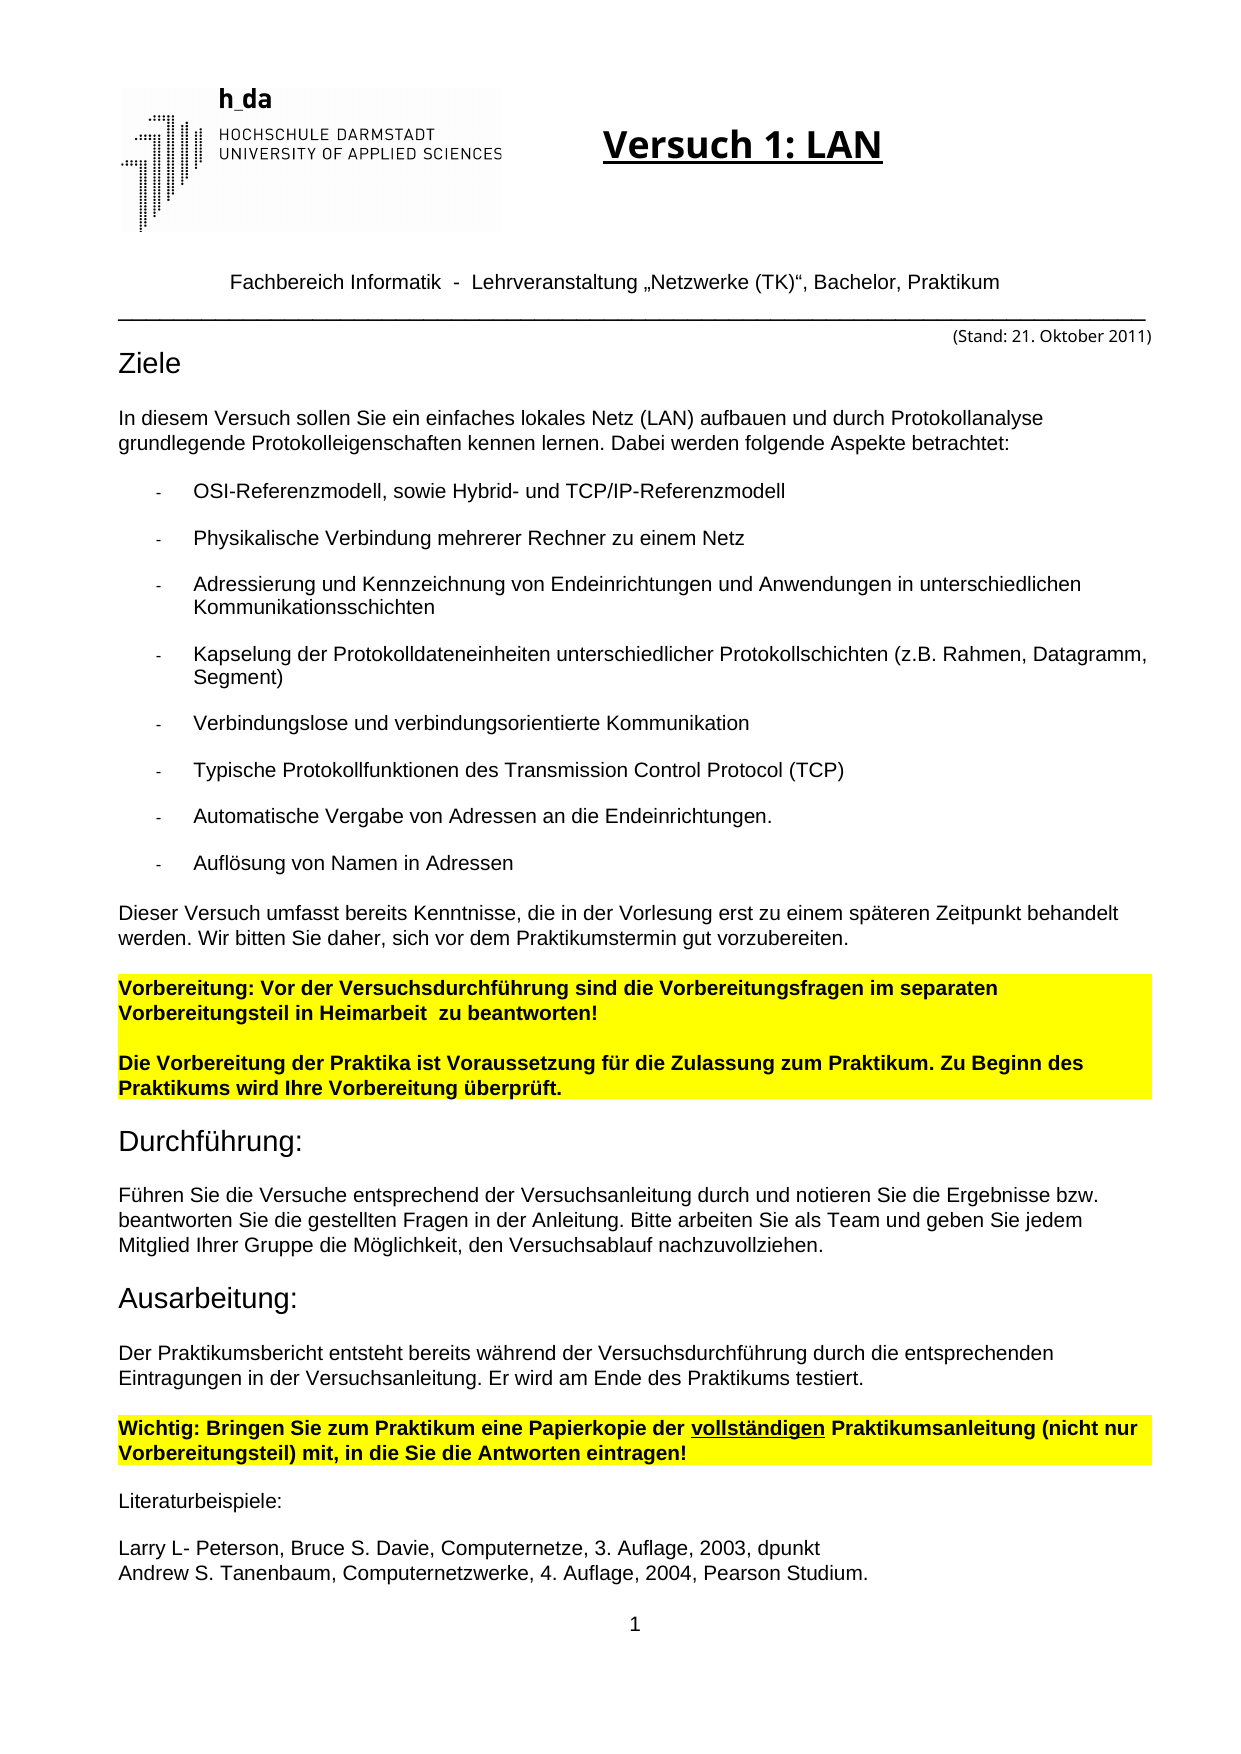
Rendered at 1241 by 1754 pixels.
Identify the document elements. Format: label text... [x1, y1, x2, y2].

list Adressierung und Kennzeichnung von Endeinrichtungen und Anwendungen in unterschiedlichen Kommunikationsschichten [156, 573, 1152, 619]
list Typische Protokollfunktionen des Transmission Control Protocol (TCP) [156, 758, 1152, 782]
list OSI-Referenzmodell, sowie Hybrid- und TCP/IP-Referenzmodell [156, 480, 1152, 503]
list Automatische Vergabe von Adressen an die Endeinrichtungen. [156, 805, 1152, 828]
list Kapselung der Protokolldateneinheiten unterschiedlicher Protokollschichten (z.B. Rahmen, Datagramm, Segment) [156, 642, 1152, 689]
text Führen Sie die Versuche entsprechend der Versuchsanleitung durch und notieren Sie die Ergebnisse bzw. beantworten Sie die gestellten Fragen in der Anleitung. Bitte arbeiten Sie als Team und geben Sie jedem Mitglied Ihrer Gruppe die Möglichkeit, den Versuchsablauf nachzuvollziehen. [118, 1182, 1152, 1257]
text In diesem Versuch sollen Sie ein einfaches lokales Netz (LAN) aufbauen und durch Protokollanalyse grundlegende Protokolleigenschaften kennen lernen. Dabei werden folgende Aspekte betrachtet: [118, 405, 1152, 455]
subtitle Ausarbeitung: [118, 1282, 1152, 1315]
text Wichtig: Bringen Sie zum Praktikum eine Papierkopie der vollständigen Praktikumsanleitung (nicht nur Vorbereitungsteil) mit, in die Sie die Antworten eintragen! [118, 1415, 1152, 1465]
subtitle __________________________________________________________________________ [118, 294, 1152, 322]
text Dieser Versuch umfasst bereits Kenntnisse, die in der Vorlesung erst zu einem späteren Zeitpunkt behandelt werden. Wir bitten Sie daher, sich vor dem Praktikumstermin gut vorzubereiten. [118, 899, 1152, 949]
text (Stand: 21. Oktober 2011) [118, 322, 1152, 347]
text Die Vorbereitung der Praktika ist Voraussetzung für die Zulassung zum Praktikum. Zu Beginn des Praktikums wird Ihre Vorbereitung überprüft. [118, 1049, 1152, 1099]
list Physikalische Verbindung mehrerer Rechner zu einem Netz [156, 526, 1152, 549]
list Verbindungslose und verbindungsorientierte Kommunikation [156, 712, 1152, 735]
subtitle Ziele [118, 347, 1152, 380]
text Vorbereitung: Vor der Versuchsdurchführung sind die Vorbereitungsfragen im separaten Vorbereitungsteil in Heimarbeit zu beantworten! [118, 974, 1152, 1024]
text Literaturbeispiele: [118, 1490, 1152, 1513]
picture [121, 88, 502, 233]
text Larry L- Peterson, Bruce S. Davie, Computernetze, 3. Auflage, 2003, dpunkt [118, 1536, 1152, 1559]
text Andrew S. Tanenbaum, Computernetzwerke, 4. Auflage, 2004, Pearson Studium. [118, 1559, 1152, 1584]
text Der Praktikumsbericht entsteht bereits während der Versuchsdurchführung durch die entsprechenden Eintragungen in der Versuchsanleitung. Er wird am Ende des Praktikums testiert. [118, 1340, 1152, 1390]
subtitle Durchführung: [118, 1124, 1152, 1157]
list Auflösung von Namen in Adressen [156, 851, 1152, 874]
subtitle Fachbereich Informatik - Lehrveranstaltung „Netzwerke (TK)“, Bachelor, Praktikum [118, 269, 1152, 294]
subtitle Versuch 1: LAN [502, 118, 1152, 169]
